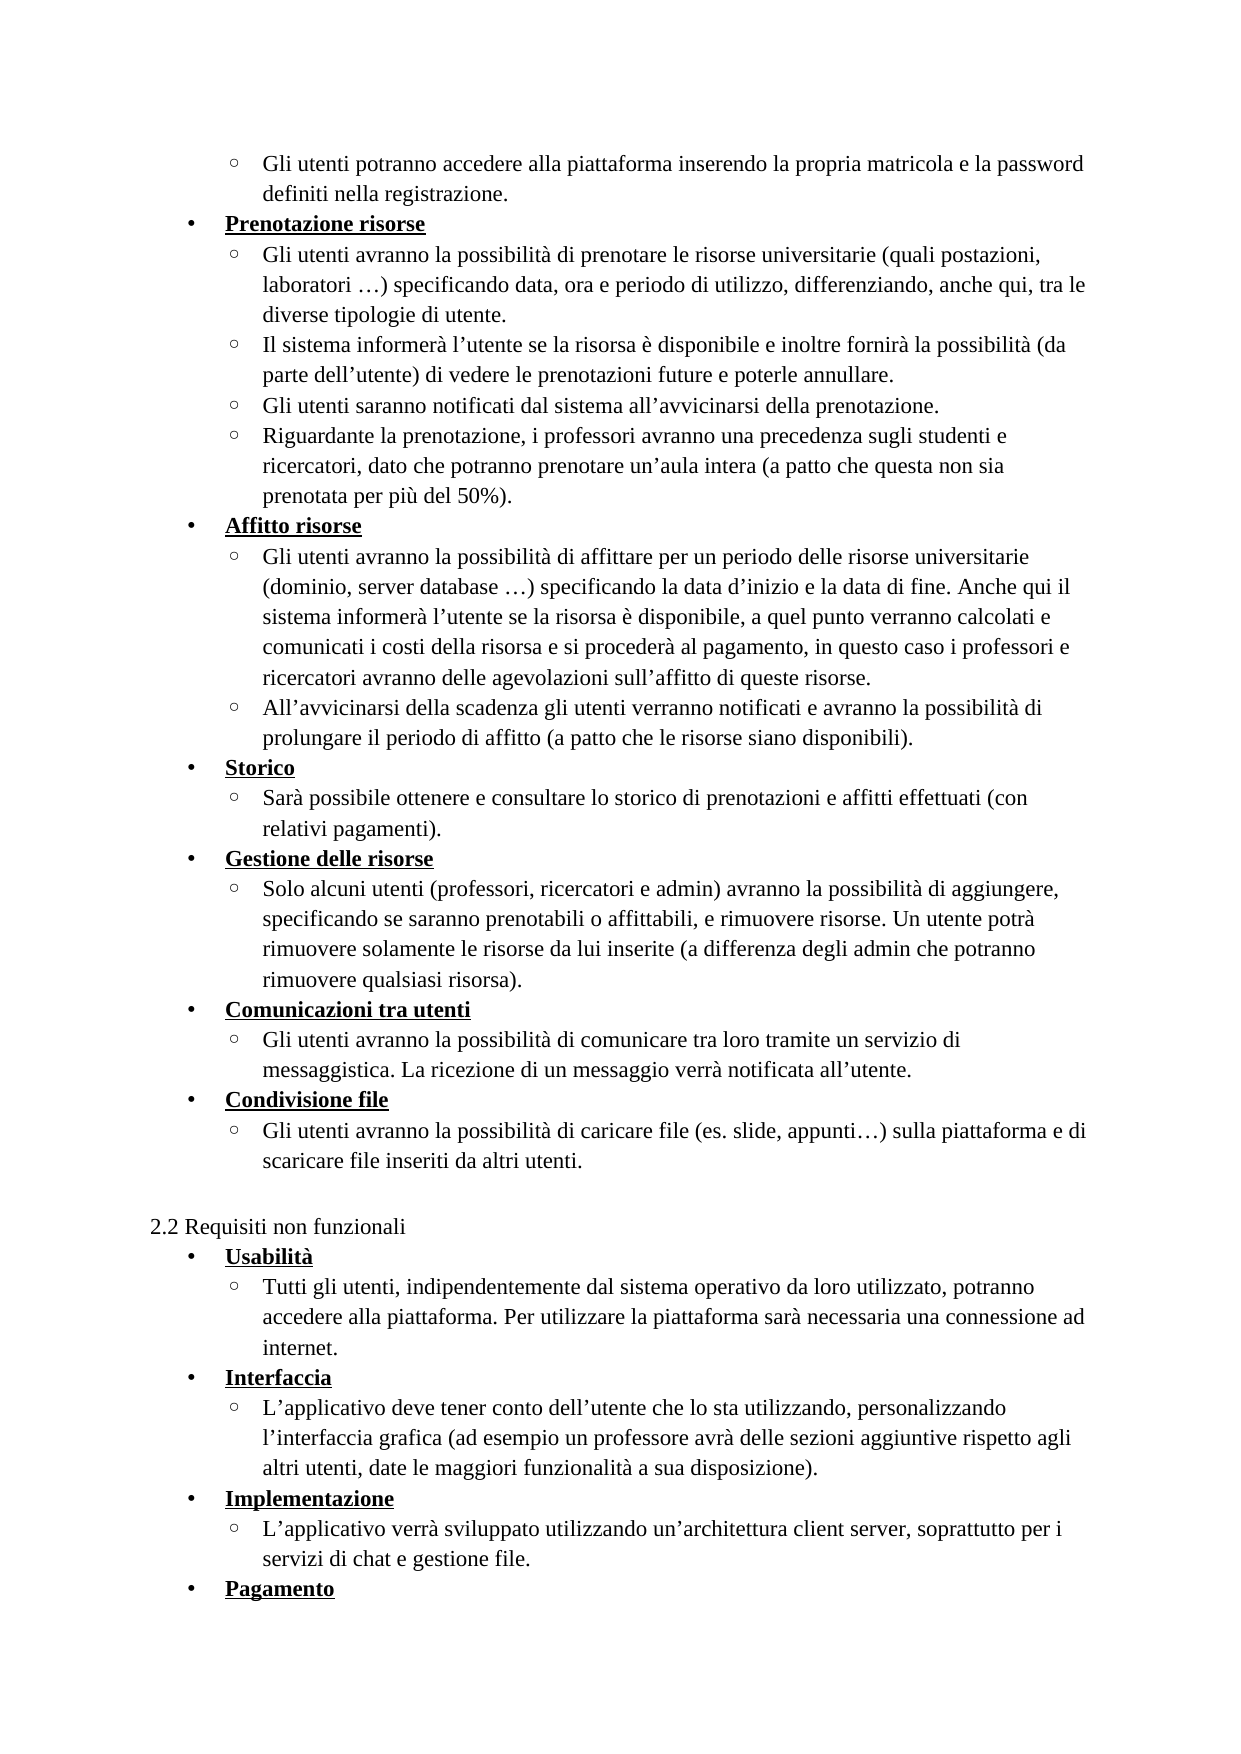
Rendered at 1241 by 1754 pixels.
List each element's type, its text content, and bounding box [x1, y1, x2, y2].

list All’avvicinarsi della scadenza gli utenti verranno notificati e avranno la possibilità di prolungare il periodo di affitto (a patto che le risorse siano disponibili). [225, 694, 1090, 750]
list Gli utenti potranno accedere alla piattaforma inserendo la propria matricola e la password definiti nella registrazione. [225, 150, 1090, 207]
list Gli utenti avranno la possibilità di caricare file (es. slide, appunti…) sulla piattaforma e di scaricare file inseriti da altri utenti. [225, 1117, 1090, 1173]
list Il sistema informerà l’utente se la risorsa è disponibile e inoltre fornirà la possibilità (da parte dell’utente) di vedere le prenotazioni future e poterle annullare. [225, 331, 1090, 388]
list Gli utenti avranno la possibilità di affittare per un periodo delle risorse universitarie (dominio, server database …) specificando la data d’inizio e la data di fine. Anche qui il sistema informerà l’utente se la risorsa è disponibile, a quel punto verranno calcolati e comunicati i costi della risorsa e si procederà al pagamento, in questo caso i professori e ricercatori avranno delle agevolazioni sull’affitto di queste risorse. [225, 543, 1090, 690]
list L’applicativo verrà sviluppato utilizzando un’architettura client server, soprattutto per i servizi di chat e gestione file. [225, 1515, 1090, 1571]
list Solo alcuni utenti (professori, ricercatori e admin) avranno la possibilità di aggiungere, specificando se saranno prenotabili o affittabili, e rimuovere risorse. Un utente potrà rimuovere solamente le risorse da lui inserite (a differenza degli admin che potranno rimuovere qualsiasi risorsa). [225, 875, 1090, 992]
list Interfaccia [187, 1364, 1090, 1390]
list Gli utenti avranno la possibilità di comunicare tra loro tramite un servizio di messaggistica. La ricezione di un messaggio verrà notificata all’utente. [225, 1026, 1090, 1083]
list Gestione delle risorse [187, 845, 1090, 871]
list Tutti gli utenti, indipendentemente dal sistema operativo da loro utilizzato, potranno accedere alla piattaforma. Per utilizzare la piattaforma sarà necessaria una connessione ad internet. [225, 1273, 1090, 1360]
text 2.2 Requisiti non funzionali [150, 1213, 1090, 1239]
list Riguardante la prenotazione, i professori avranno una precedenza sugli studenti e ricercatori, dato che potranno prenotare un’aula intera (a patto che questa non sia prenotata per più del 50%). [225, 422, 1090, 509]
list Prenotazione risorse [187, 210, 1090, 237]
list Condivisione file [187, 1086, 1090, 1113]
list Gli utenti saranno notificati dal sistema all’avvicinarsi della prenotazione. [225, 392, 1090, 418]
list Comunicazioni tra utenti [187, 996, 1090, 1022]
list Pagamento [187, 1575, 1090, 1602]
list Gli utenti avranno la possibilità di prenotare le risorse universitarie (quali postazioni, laboratori …) specificando data, ora e periodo di utilizzo, differenziando, anche qui, tra le diverse tipologie di utente. [225, 241, 1090, 327]
list Storico [187, 754, 1090, 781]
list Usabilità [187, 1243, 1090, 1269]
list Sarà possibile ottenere e consultare lo storico di prenotazioni e affitti effettuati (con relativi pagamenti). [225, 784, 1090, 841]
list L’applicativo deve tener conto dell’utente che lo sta utilizzando, personalizzando l’interfaccia grafica (ad esempio un professore avrà delle sezioni aggiuntive rispetto agli altri utenti, date le maggiori funzionalità a sua disposizione). [225, 1394, 1090, 1481]
list Affitto risorse [187, 512, 1090, 539]
list Implementazione [187, 1485, 1090, 1511]
